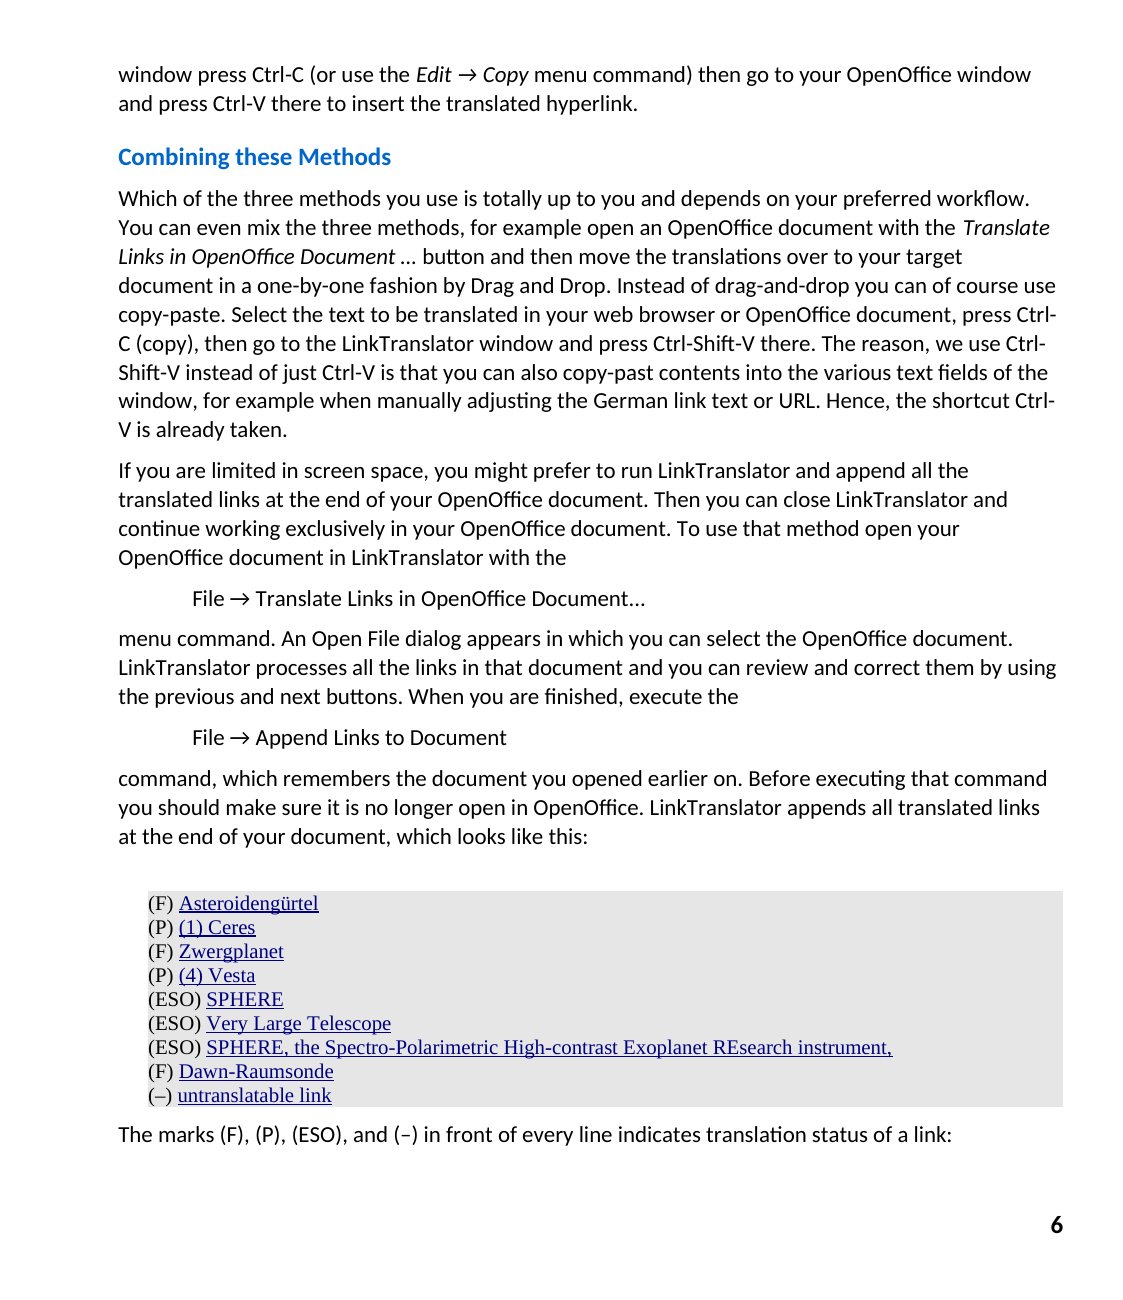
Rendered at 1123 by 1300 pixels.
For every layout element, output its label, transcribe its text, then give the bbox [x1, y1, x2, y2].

subtitle Combining these Methods [118, 141, 1063, 171]
text File → Translate Links in OpenOffice Document... [118, 583, 1063, 612]
text If you are limited in screen space, you might prefer to run LinkTranslator and append all the translated links at the end of your OpenOffice document. Then you can close LinkTranslator and continue working exclusively in your OpenOffice document. To use that method open your OpenOffice document in LinkTranslator with the [118, 455, 1063, 571]
text File → Append Links to Document [118, 722, 1063, 751]
text menu command. An Open File dialog appears in which you can select the OpenOffice document. LinkTranslator processes all the links in that document and you can review and correct them by using the previous and next buttons. When you are finished, execute the [118, 624, 1063, 711]
text command, which remembers the document you opened earlier on. Before executing that command you should make sure it is no longer open in OpenOffice. LinkTranslator appends all translated links at the end of your document, which looks like this: [118, 763, 1063, 850]
text (F) Asteroidengürtel (P) (1) Ceres (F) Zwergplanet (P) (4) Vesta (ESO) SPHERE (ESO) Very Large Telescope (ESO) SPHERE, the Spectro-Polarimetric High-contrast Exoplanet REsearch instrument, (F) Dawn-Raumsonde (–) untranslatable link [148, 891, 1063, 1107]
text The marks (F), (P), (ESO), and (–) in front of every line indicates translation status of a link: [118, 1119, 1063, 1148]
text window press Ctrl-C (or use the Edit → Copy menu command) then go to your OpenOffice window and press Ctrl-V there to insert the translated hyperlink. [118, 59, 1063, 117]
text Which of the three methods you use is totally up to you and depends on your preferred workflow. You can even mix the three methods, for example open an OpenOffice document with the Translate Links in OpenOffice Document … button and then move the translations over to your target document in a one-by-one fashion by Drag and Drop. Instead of drag-and-drop you can of course use copy-paste. Select the text to be translated in your web browser or OpenOffice document, press Ctrl-C (copy), then go to the LinkTranslator window and press Ctrl-Shift-V there. The reason, we use Ctrl-Shift-V instead of just Ctrl-V is that you can also copy-past contents into the various text fields of the window, for example when manually adjusting the German link text or URL. Hence, the shortcut Ctrl-V is already taken. [118, 183, 1063, 443]
